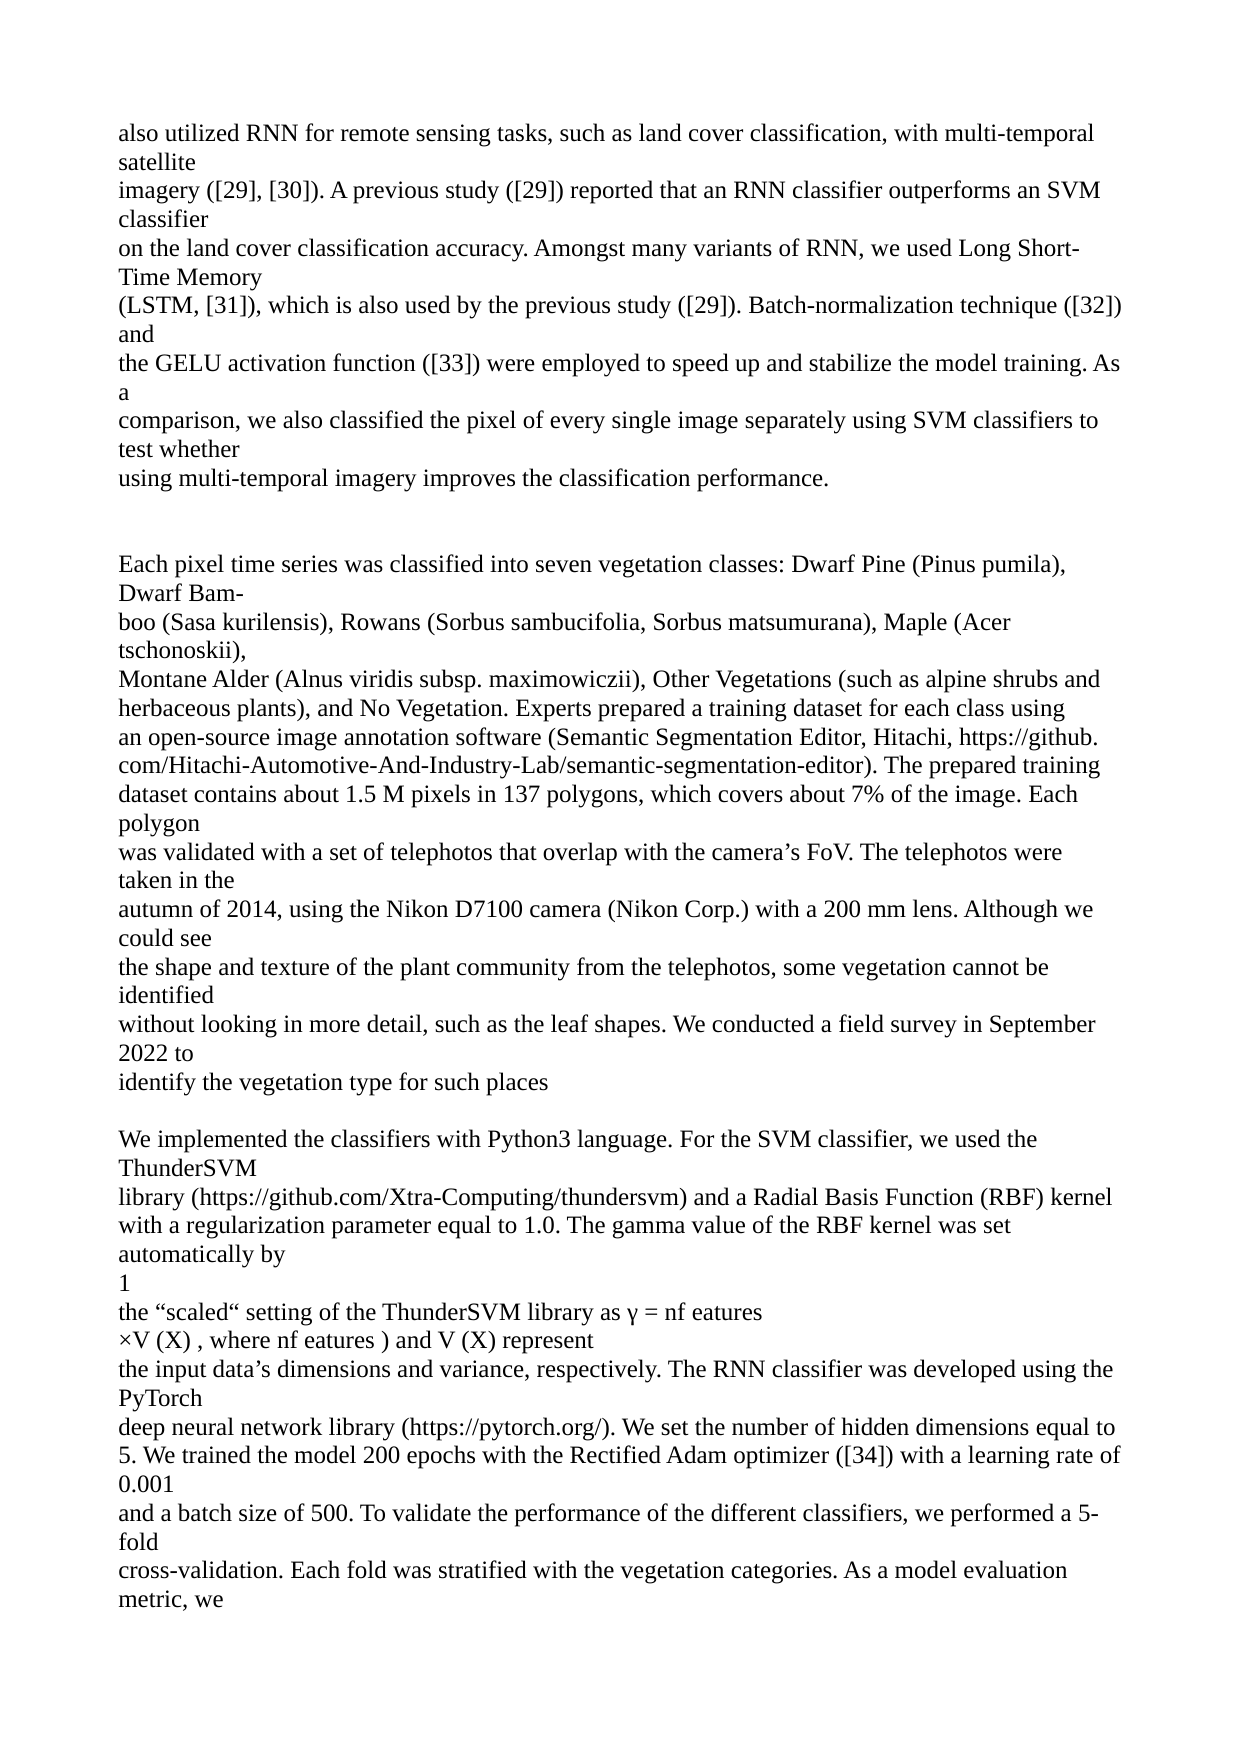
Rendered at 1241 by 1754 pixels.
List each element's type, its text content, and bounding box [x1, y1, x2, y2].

text deep neural network library (https://pytorch.org/). We set the number of hidden dimensions equal to [118, 1412, 1122, 1441]
text cross-validation. Each fold was stratified with the vegetation categories. As a model evaluation metric, we [118, 1556, 1122, 1613]
text comparison, we also classified the pixel of every single image separately using SVM classifiers to test whether [118, 406, 1122, 463]
text dataset contains about 1.5 M pixels in 137 polygons, which covers about 7% of the image. Each polygon [118, 779, 1122, 837]
text Montane Alder (Alnus viridis subsp. maximowiczii), Other Vegetations (such as alpine shrubs and [118, 664, 1122, 693]
text autumn of 2014, using the Nikon D7100 camera (Nikon Corp.) with a 200 mm lens. Although we could see [118, 894, 1122, 952]
text 1 [118, 1268, 1122, 1297]
text using multi-temporal imagery improves the classification performance. [118, 463, 1122, 492]
text the input data’s dimensions and variance, respectively. The RNN classifier was developed using the PyTorch [118, 1354, 1122, 1412]
text the “scaled“ setting of the ThunderSVM library as γ = nf eatures [118, 1297, 1122, 1326]
text and a batch size of 500. To validate the performance of the different classifiers, we performed a 5-fold [118, 1498, 1122, 1556]
text We implemented the classifiers with Python3 language. For the SVM classifier, we used the ThunderSVM [118, 1124, 1122, 1182]
text also utilized RNN for remote sensing tasks, such as land cover classification, with multi-temporal satellite [118, 118, 1122, 176]
text library (https://github.com/Xtra-Computing/thundersvm) and a Radial Basis Function (RBF) kernel [118, 1182, 1122, 1211]
text an open-source image annotation software (Semantic Segmentation Editor, Hitachi, https://github. [118, 722, 1122, 751]
text herbaceous plants), and No Vegetation. Experts prepared a training dataset for each class using [118, 693, 1122, 722]
text ×V (X) , where nf eatures ) and V (X) represent [118, 1326, 1122, 1354]
text identify the vegetation type for such places [118, 1067, 1122, 1096]
text the shape and texture of the plant community from the telephotos, some vegetation cannot be identified [118, 952, 1122, 1009]
text 5. We trained the model 200 epochs with the Rectified Adam optimizer ([34]) with a learning rate of 0.001 [118, 1441, 1122, 1498]
text (LSTM, [31]), which is also used by the previous study ([29]). Batch-normalization technique ([32]) and [118, 291, 1122, 348]
text on the land cover classification accuracy. Amongst many variants of RNN, we used Long Short-Time Memory [118, 233, 1122, 291]
text boo (Sasa kurilensis), Rowans (Sorbus sambucifolia, Sorbus matsumurana), Maple (Acer tschonoskii), [118, 607, 1122, 664]
text with a regularization parameter equal to 1.0. The gamma value of the RBF kernel was set automatically by [118, 1211, 1122, 1268]
text Each pixel time series was classified into seven vegetation classes: Dwarf Pine (Pinus pumila), Dwarf Bam- [118, 549, 1122, 607]
text the GELU activation function ([33]) were employed to speed up and stabilize the model training. As a [118, 348, 1122, 406]
text without looking in more detail, such as the leaf shapes. We conducted a field survey in September 2022 to [118, 1009, 1122, 1067]
text was validated with a set of telephotos that overlap with the camera’s FoV. The telephotos were taken in the [118, 837, 1122, 894]
text imagery ([29], [30]). A previous study ([29]) reported that an RNN classifier outperforms an SVM classifier [118, 176, 1122, 233]
text com/Hitachi-Automotive-And-Industry-Lab/semantic-segmentation-editor). The prepared training [118, 751, 1122, 779]
